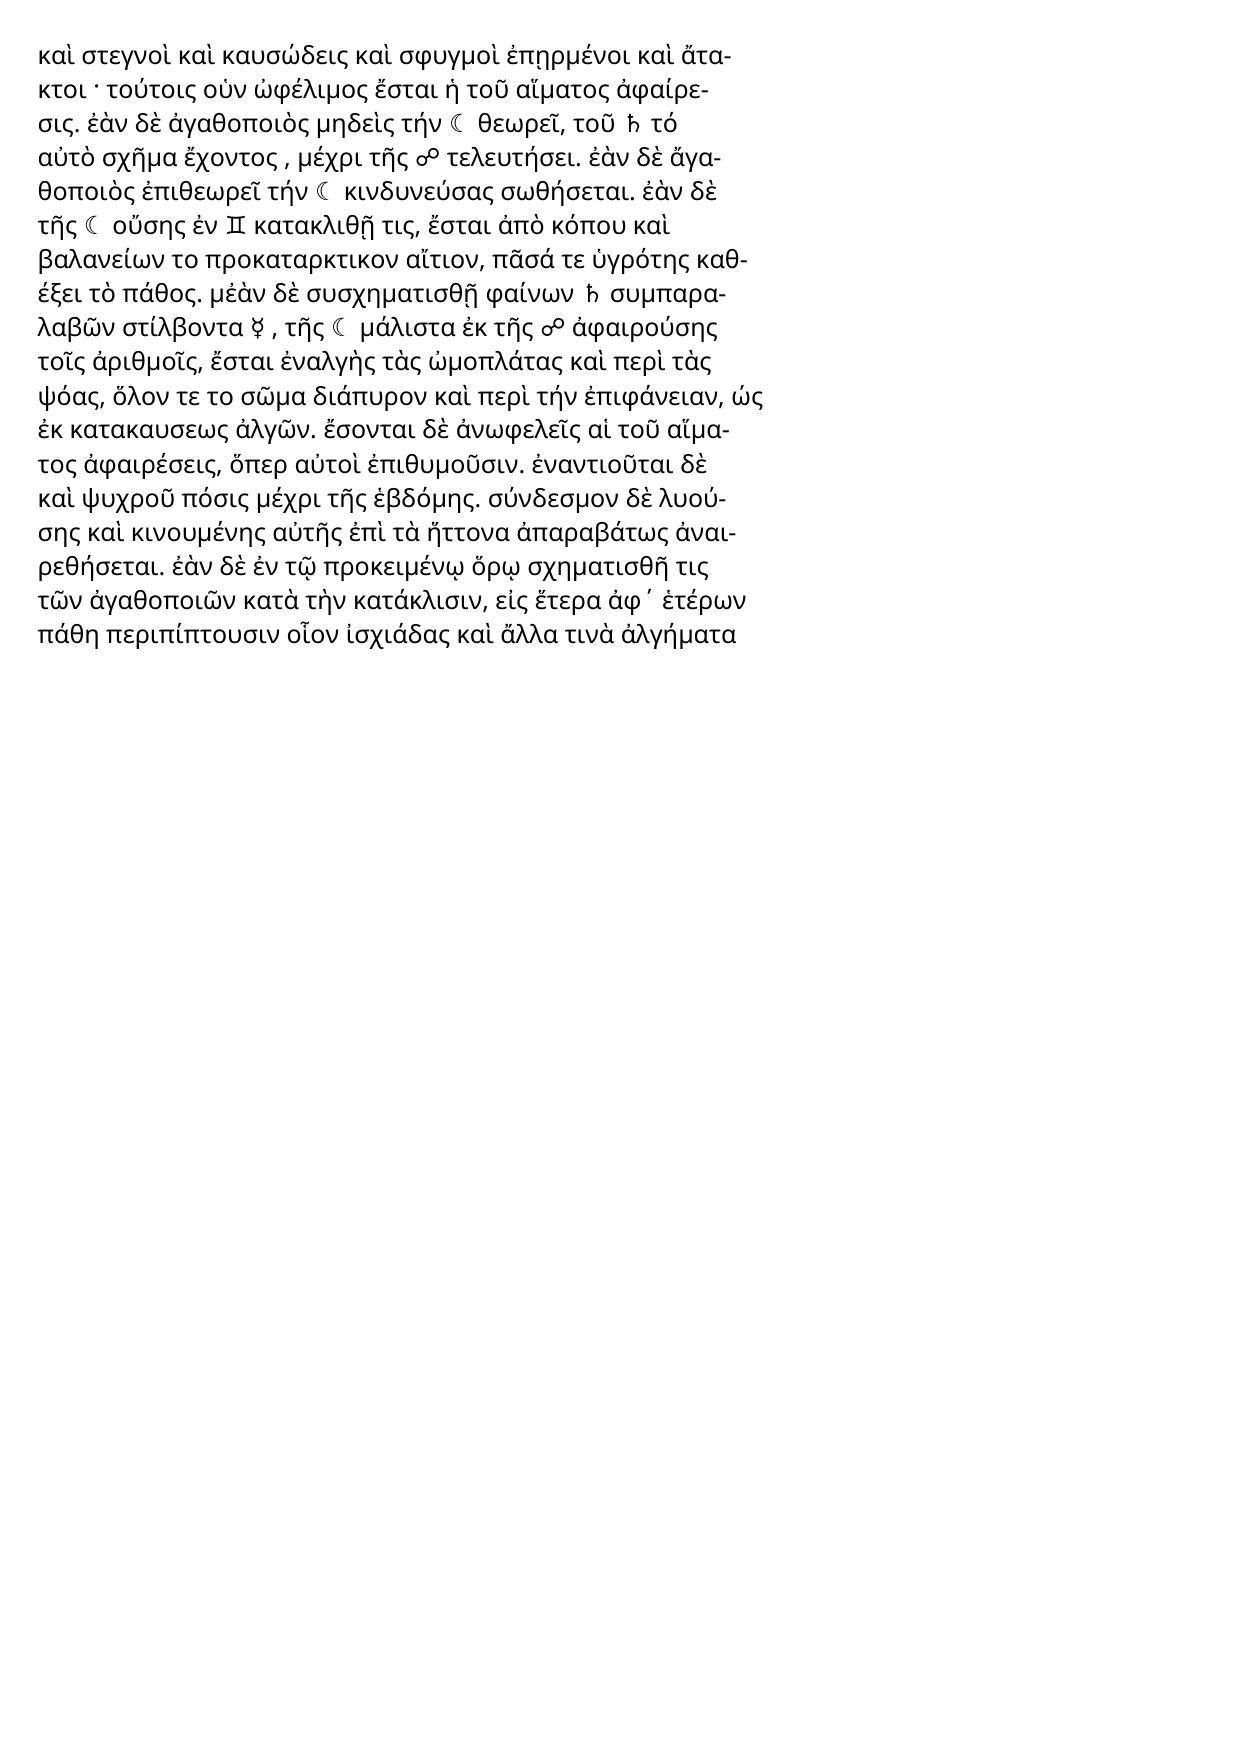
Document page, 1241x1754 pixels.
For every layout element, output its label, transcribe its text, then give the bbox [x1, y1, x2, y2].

text καὶ στεγνοὶ καὶ καυσώδεις καὶ σφυγμοὶ ἐπῃρμένοι καὶ ἄτα- κτοι · τούτοις οὑν ὠφέλιμος ἔσται ἡ τοῦ αἵματος ἀφαίρε- σις. ἐὰν δὲ ἀγαθοποιὸς μηδεὶς τήν ☾ θεωρεῖ, τοῦ ♄ τό αὐτὸ σχῆμα ἔχοντος , μέχρι τῆς ☍ τελευτήσει. ἐὰν δὲ ἄγα- θοποιὸς ἐπιθεωρεῖ τήν ☾ κινδυνεύσας σωθήσεται. ἐὰν δὲ τῆς ☾ οὔσης ἐν ♊ κατακλιθῇ τις, ἔσται ἀπὸ κόπου καὶ βαλανείων το προκαταρκτικον αἴτιον, πᾶσά τε ὑγρότης καθ- έξει τὸ πάθος. μἐὰν δὲ συσχηματισθῇ φαίνων ♄ συμπαρα- λαβῶν στίλβοντα ☿ , τῆς ☾ μάλιστα ἐκ τῆς ☍ ἀφαιρούσης τοῖς ἀριθμοῖς, ἔσται ἐναλγὴς τὰς ὠμοπλάτας καὶ περὶ τὰς ψόας, ὅλον τε το σῶμα διάπυρον καὶ περὶ τήν ἐπιφάνειαν, ώς ἐκ κατακαυσεως ἀλγῶν. ἔσονται δὲ ἀνωφελεῖς αἱ τοῦ αἵμα- τος ἀφαιρέσεις, ὅπερ αὐτοὶ ἐπιθυμοῦσιν. ἐναντιοῦται δὲ καὶ ψυχροῦ πόσις μέχρι τῆς ἑβδόμης. σύνδεσμον δὲ λυού- σης καὶ κινουμένης αὐτῆς ἐπὶ τὰ ἥττονα ἀπαραβάτως ἀναι- ρεθήσεται. ἐὰν δὲ ἐν τῷ προκειμένῳ ὅρῳ σχηματισθῆ τις τῶν ἀγαθοποιῶν κατὰ τὴν κατάκλισιν, εἰς ἕτερα ἀφ΄ ἑτέρων πάθη περιπίπτουσιν οἷον ἰσχιάδας καὶ ἄλλα τινὰ ἀλγήματα [37, 37, 1203, 651]
